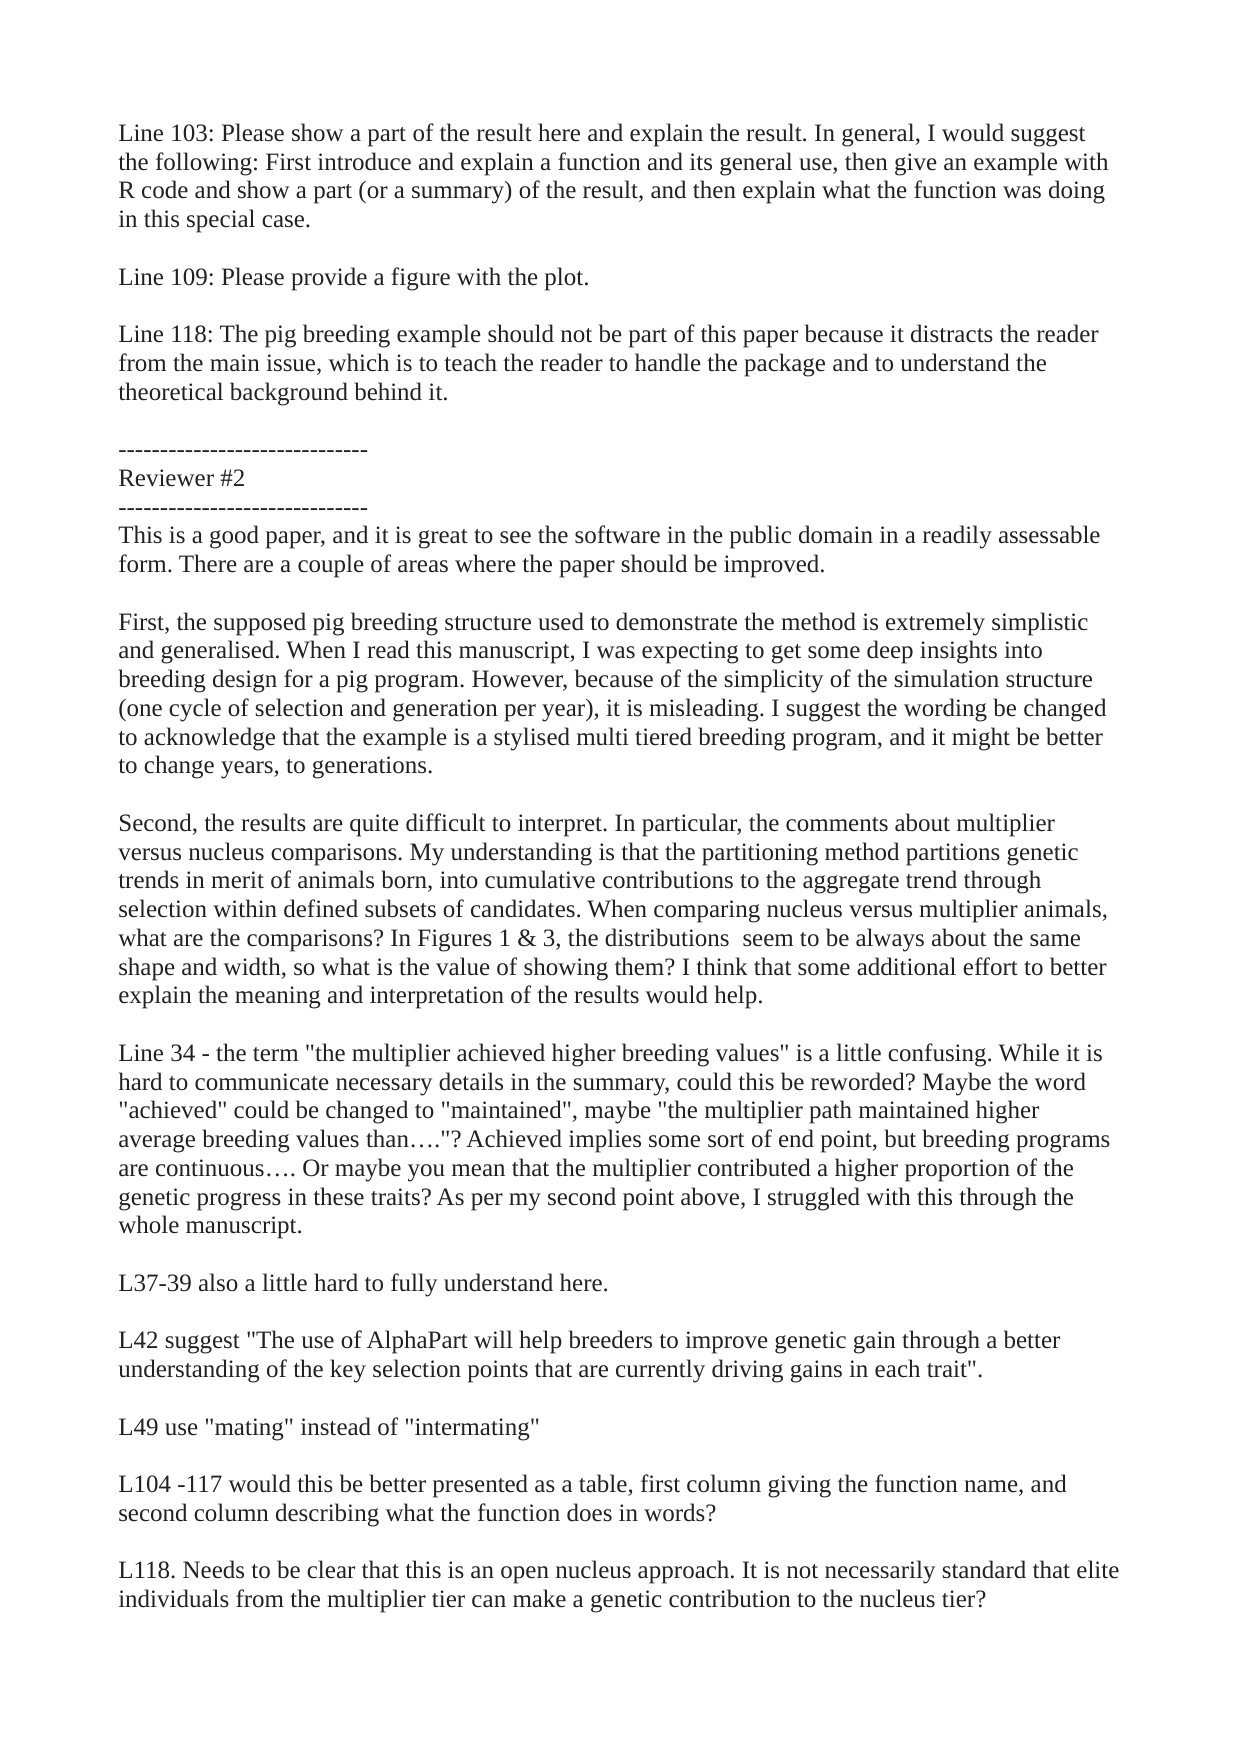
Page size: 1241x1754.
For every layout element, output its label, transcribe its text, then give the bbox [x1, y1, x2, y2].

text Line 103: Please show a part of the result here and explain the result. In general, I would suggest the following: First introduce and explain a function and its general use, then give an example with R code and show a part (or a summary) of the result, and then explain what the function was doing in this special case. Line 109: Please provide a figure with the plot. Line 118: The pig breeding example should not be part of this paper because it distracts the reader from the main issue, which is to teach the reader to handle the package and to understand the theoretical background behind it. ------------------------------ Reviewer #2 ------------------------------ This is a good paper, and it is great to see the software in the public domain in a readily assessable form. There are a couple of areas where the paper should be improved. First, the supposed pig breeding structure used to demonstrate the method is extremely simplistic and generalised. When I read this manuscript, I was expecting to get some deep insights into breeding design for a pig program. However, because of the simplicity of the simulation structure (one cycle of selection and generation per year), it is misleading. I suggest the wording be changed to acknowledge that the example is a stylised multi tiered breeding program, and it might be better to change years, to generations. Second, the results are quite difficult to interpret. In particular, the comments about multiplier versus nucleus comparisons. My understanding is that the partitioning method partitions genetic trends in merit of animals born, into cumulative contributions to the aggregate trend through selection within defined subsets of candidates. When comparing nucleus versus multiplier animals, what are the comparisons? In Figures 1 & 3, the distributions seem to be always about the same shape and width, so what is the value of showing them? I think that some additional effort to better explain the meaning and interpretation of the results would help. Line 34 - the term "the multiplier achieved higher breeding values" is a little confusing. While it is hard to communicate necessary details in the summary, could this be reworded? Maybe the word "achieved" could be changed to "maintained", maybe "the multiplier path maintained higher average breeding values than…."? Achieved implies some sort of end point, but breeding programs are continuous…. Or maybe you mean that the multiplier contributed a higher proportion of the genetic progress in these traits? As per my second point above, I struggled with this through the whole manuscript. L37-39 also a little hard to fully understand here. L42 suggest "The use of AlphaPart will help breeders to improve genetic gain through a better understanding of the key selection points that are currently driving gains in each trait". L49 use "mating" instead of "intermating" L104 -117 would this be better presented as a table, first column giving the function name, and second column describing what the function does in words? L118. Needs to be clear that this is an open nucleus approach. It is not necessarily standard that elite individuals from the multiplier tier can make a genetic contribution to the nucleus tier? [118, 118, 1122, 1613]
